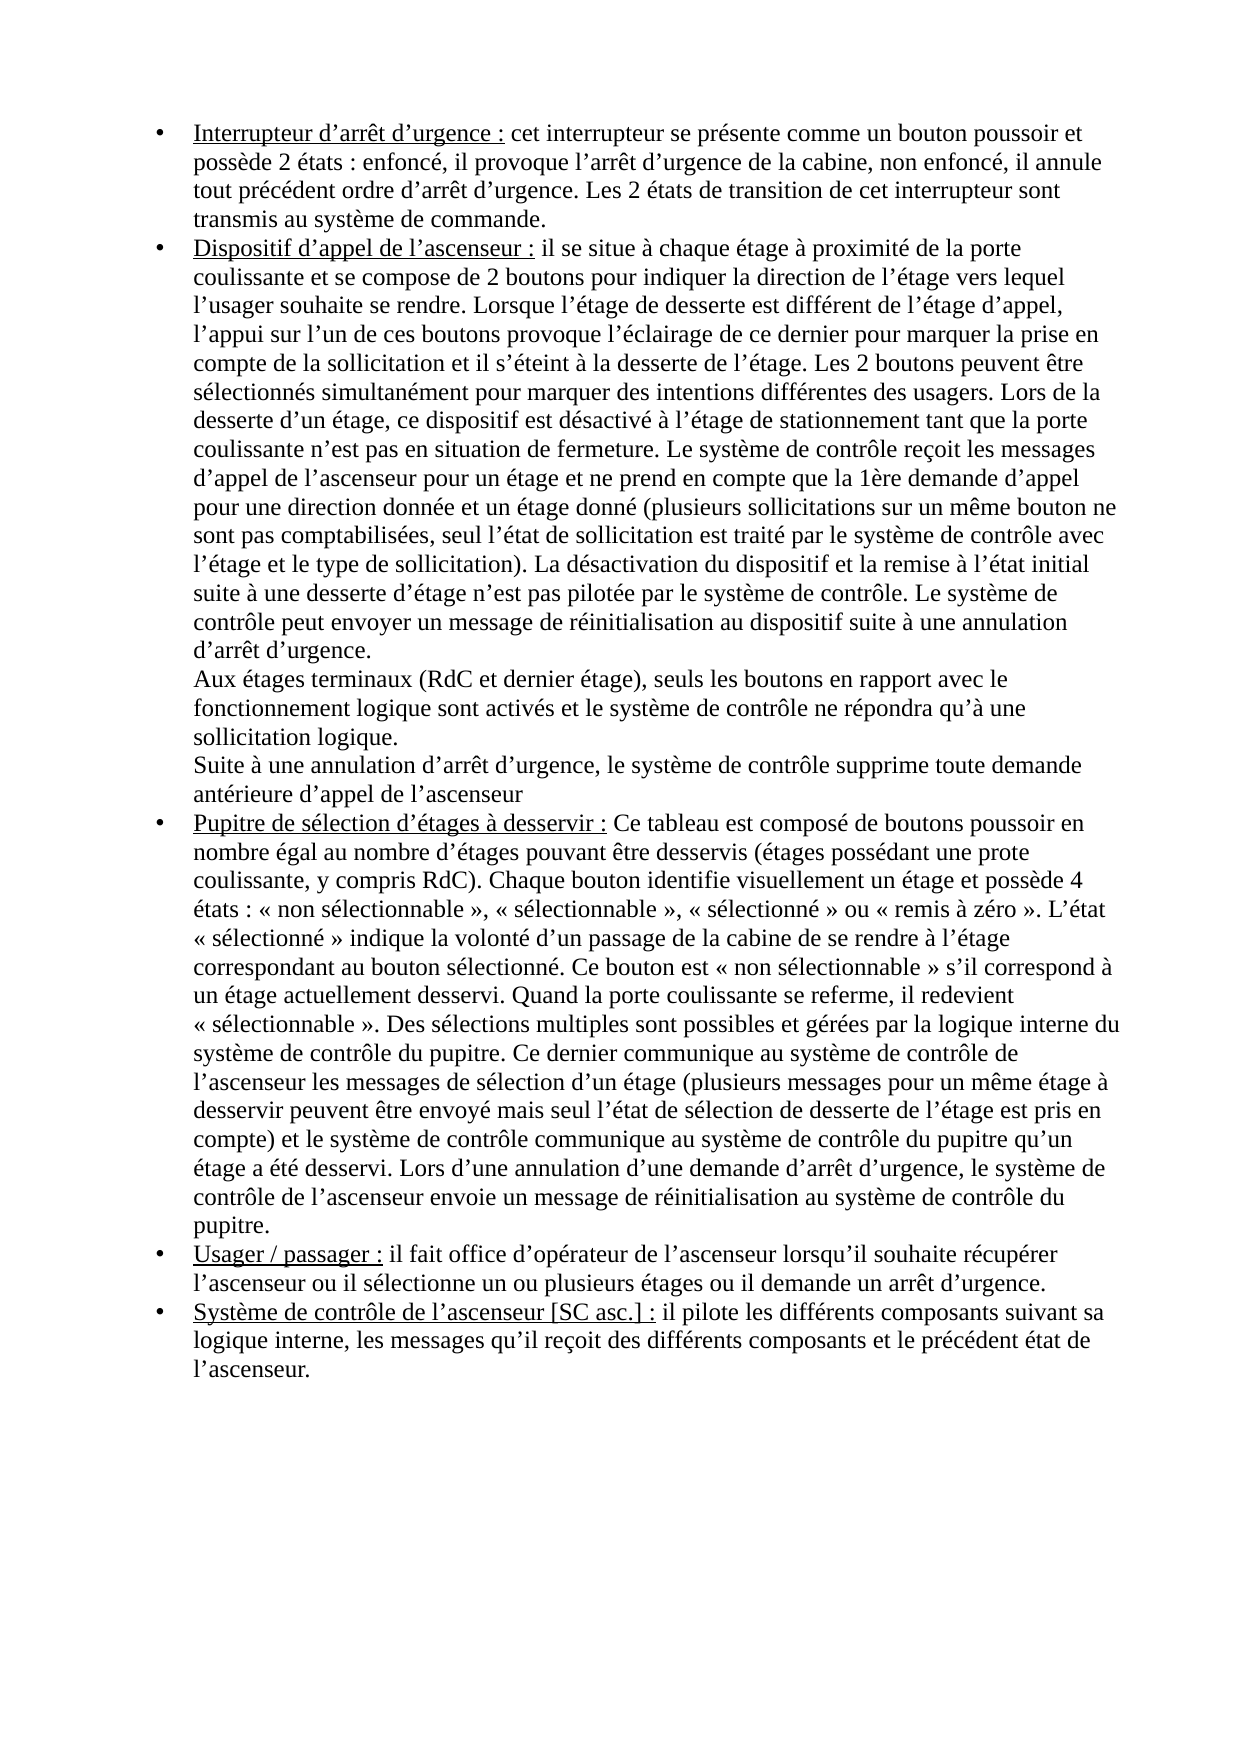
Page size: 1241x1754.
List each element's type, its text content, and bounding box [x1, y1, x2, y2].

list Usager / passager : il fait office d’opérateur de l’ascenseur lorsqu’il souhaite récupérer l’ascenseur ou il sélectionne un ou plusieurs étages ou il demande un arrêt d’urgence. [156, 1239, 1122, 1297]
list Système de contrôle de l’ascenseur [SC asc.] : il pilote les différents composants suivant sa logique interne, les messages qu’il reçoit des différents composants et le précédent état de l’ascenseur. [156, 1297, 1122, 1383]
list Pupitre de sélection d’étages à desservir : Ce tableau est composé de boutons poussoir en nombre égal au nombre d’étages pouvant être desservis (étages possédant une prote coulissante, y compris RdC). Chaque bouton identifie visuellement un étage et possède 4 états : « non sélectionnable », « sélectionnable », « sélectionné » ou « remis à zéro ». L’état « sélectionné » indique la volonté d’un passage de la cabine de se rendre à l’étage correspondant au bouton sélectionné. Ce bouton est « non sélectionnable » s’il correspond à un étage actuellement desservi. Quand la porte coulissante se referme, il redevient « sélectionnable ». Des sélections multiples sont possibles et gérées par la logique interne du système de contrôle du pupitre. Ce dernier communique au système de contrôle de l’ascenseur les messages de sélection d’un étage (plusieurs messages pour un même étage à desservir peuvent être envoyé mais seul l’état de sélection de desserte de l’étage est pris en compte) et le système de contrôle communique au système de contrôle du pupitre qu’un étage a été desservi. Lors d’une annulation d’une demande d’arrêt d’urgence, le système de contrôle de l’ascenseur envoie un message de réinitialisation au système de contrôle du pupitre. [156, 808, 1122, 1239]
list Dispositif d’appel de l’ascenseur : il se situe à chaque étage à proximité de la porte coulissante et se compose de 2 boutons pour indiquer la direction de l’étage vers lequel l’usager souhaite se rendre. Lorsque l’étage de desserte est différent de l’étage d’appel, l’appui sur l’un de ces boutons provoque l’éclairage de ce dernier pour marquer la prise en compte de la sollicitation et il s’éteint à la desserte de l’étage. Les 2 boutons peuvent être sélectionnés simultanément pour marquer des intentions différentes des usagers. Lors de la desserte d’un étage, ce dispositif est désactivé à l’étage de stationnement tant que la porte coulissante n’est pas en situation de fermeture. Le système de contrôle reçoit les messages d’appel de l’ascenseur pour un étage et ne prend en compte que la 1ère demande d’appel pour une direction donnée et un étage donné (plusieurs sollicitations sur un même bouton ne sont pas comptabilisées, seul l’état de sollicitation est traité par le système de contrôle avec l’étage et le type de sollicitation). La désactivation du dispositif et la remise à l’état initial suite à une desserte d’étage n’est pas pilotée par le système de contrôle. Le système de contrôle peut envoyer un message de réinitialisation au dispositif suite à une annulation d’arrêt d’urgence. Aux étages terminaux (RdC et dernier étage), seuls les boutons en rapport avec le fonctionnement logique sont activés et le système de contrôle ne répondra qu’à une sollicitation logique. Suite à une annulation d’arrêt d’urgence, le système de contrôle supprime toute demande antérieure d’appel de l’ascenseur [156, 233, 1122, 808]
list Interrupteur d’arrêt d’urgence : cet interrupteur se présente comme un bouton poussoir et possède 2 états : enfoncé, il provoque l’arrêt d’urgence de la cabine, non enfoncé, il annule tout précédent ordre d’arrêt d’urgence. Les 2 états de transition de cet interrupteur sont transmis au système de commande. [156, 118, 1122, 233]
